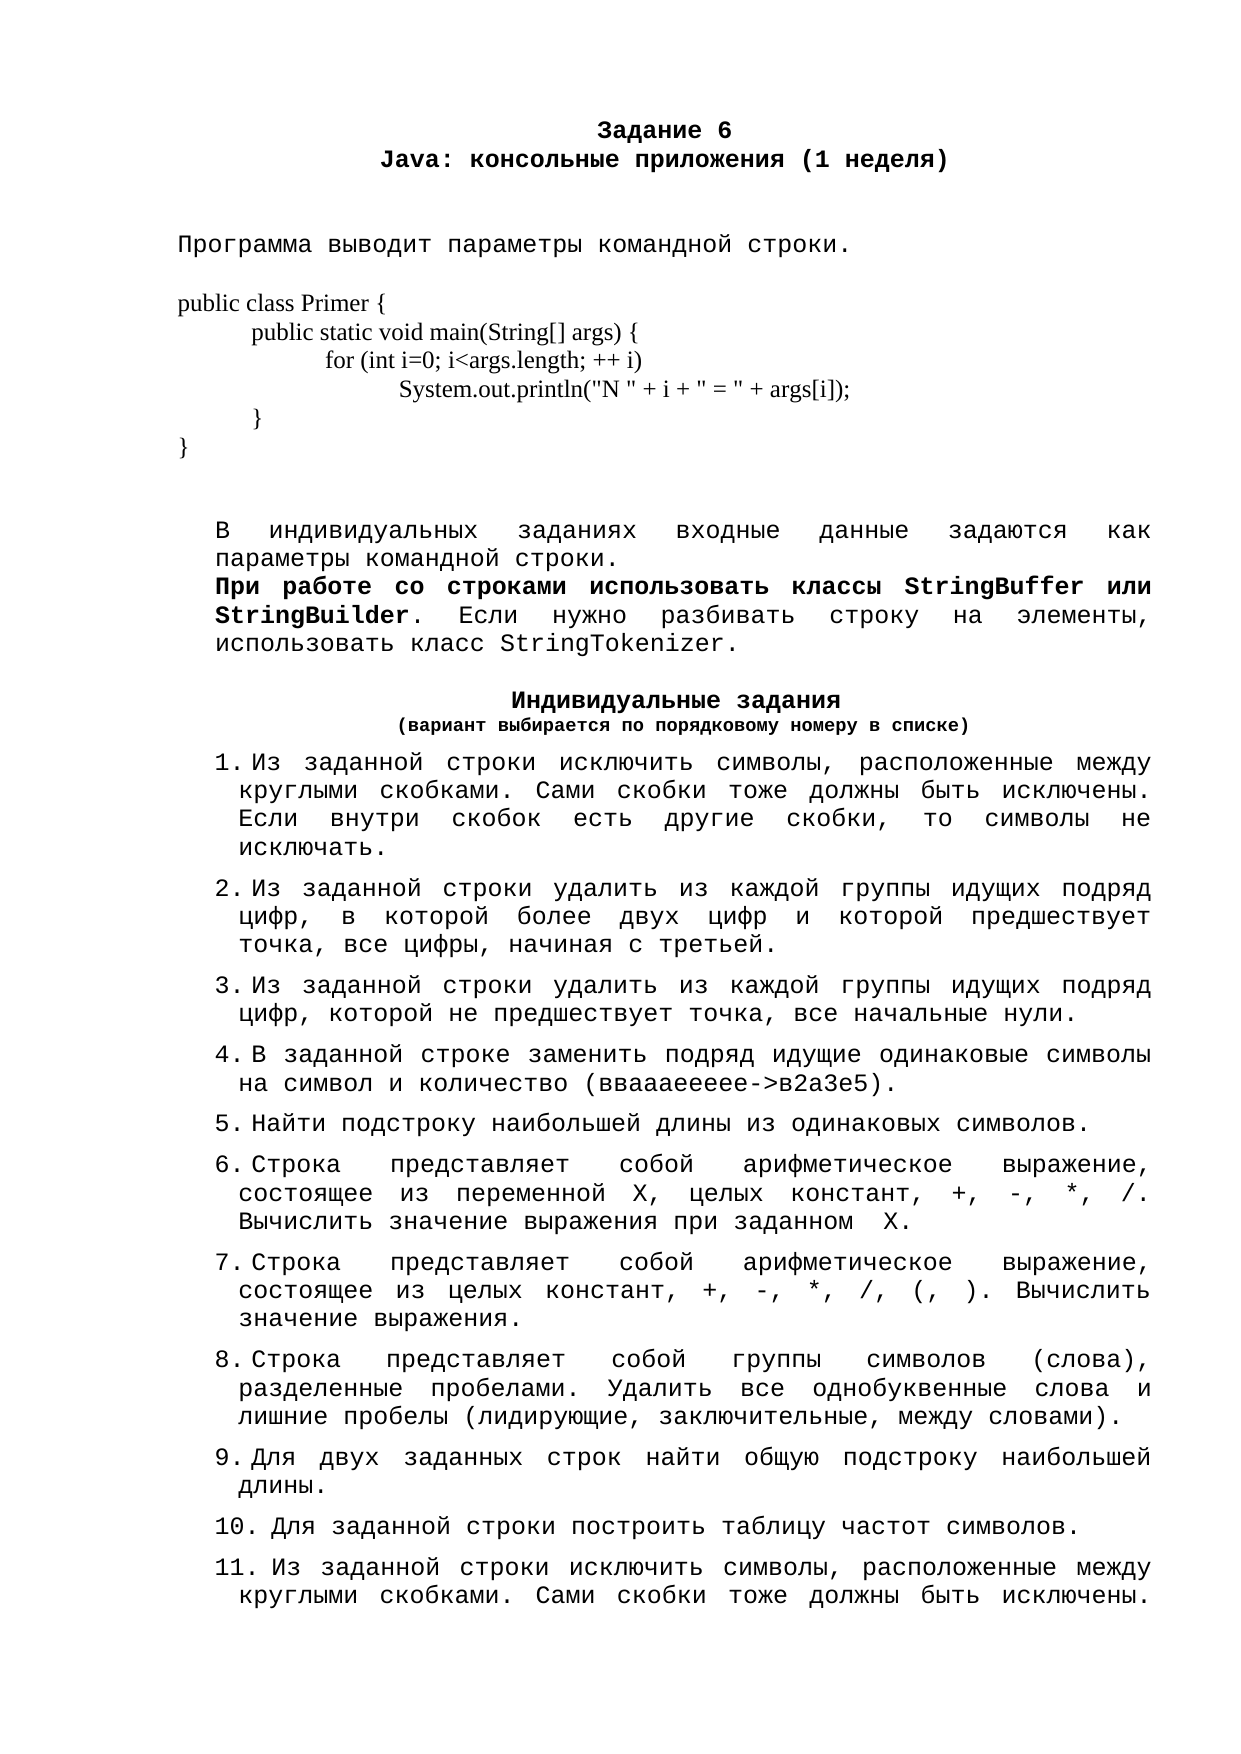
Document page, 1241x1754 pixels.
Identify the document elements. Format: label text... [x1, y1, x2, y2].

text В индивидуальных заданиях входные данные задаются как параметры командной строки. [215, 517, 1152, 574]
text } [177, 432, 1152, 461]
list Строка представляет собой арифметическое выражение, состоящее из целых констант, +, -, *, /, (, ). Вычислить значение выражения. [214, 1249, 1152, 1334]
text System.out.println("N " + i + " = " + args[i]); [177, 374, 1152, 403]
list Найти подстроку наибольшей длины из одинаковых символов. [214, 1111, 1152, 1139]
list Из заданной строки исключить символы, расположенные между круглыми скобками. Сами скобки тоже должны быть исключены. Если внутри скобок есть другие скобки, то символы не исключать. [214, 749, 1152, 863]
list Из заданной строки исключить символы, расположенные между круглыми скобками. Сами скобки тоже должны быть исключены. [214, 1554, 1152, 1611]
list Строка представляет собой арифметическое выражение, состоящее из переменной X, целых констант, +, -, *, /. Вычислить значение выражения при заданном X. [214, 1152, 1152, 1237]
text При работе со строками использовать классы StringBuffer или StringBuilder. Если нужно разбивать строку на элементы, использовать класс StringTokenizer. [215, 574, 1152, 659]
list Для заданной строки построить таблицу частот символов. [214, 1513, 1152, 1542]
list Для двух заданных строк найти общую подстроку наибольшей длины. [214, 1444, 1152, 1501]
text } [177, 403, 1152, 432]
list Строка представляет собой группы символов (слова), разделенные пробелами. Удалить все однобуквенные слова и лишние пробелы (лидирующие, заключительные, между словами). [214, 1347, 1152, 1432]
text public static void main(String[] args) { [177, 317, 1152, 346]
text Программа выводит параметры командной строки. [177, 231, 1152, 260]
text (вариант выбирается по порядковому номеру в списке) [215, 716, 1152, 737]
text Задание 6 [177, 118, 1152, 146]
text public class Primer { [177, 288, 1152, 317]
text for (int i=0; i<args.length; ++ i) [177, 346, 1152, 374]
text Java: консольные приложения (1 неделя) [177, 146, 1152, 175]
list Из заданной строки удалить из каждой группы идущих подряд цифр, в которой более двух цифр и которой предшествует точка, все цифры, начиная с третьей. [214, 875, 1152, 960]
text Индивидуальные задания [215, 687, 1152, 716]
list В заданной строке заменить подряд идущие одинаковые символы на символ и количество (вваааеееее->в2а3е5). [214, 1042, 1152, 1098]
list Из заданной строки удалить из каждой группы идущих подряд цифр, которой не предшествует точка, все начальные нули. [214, 973, 1152, 1029]
